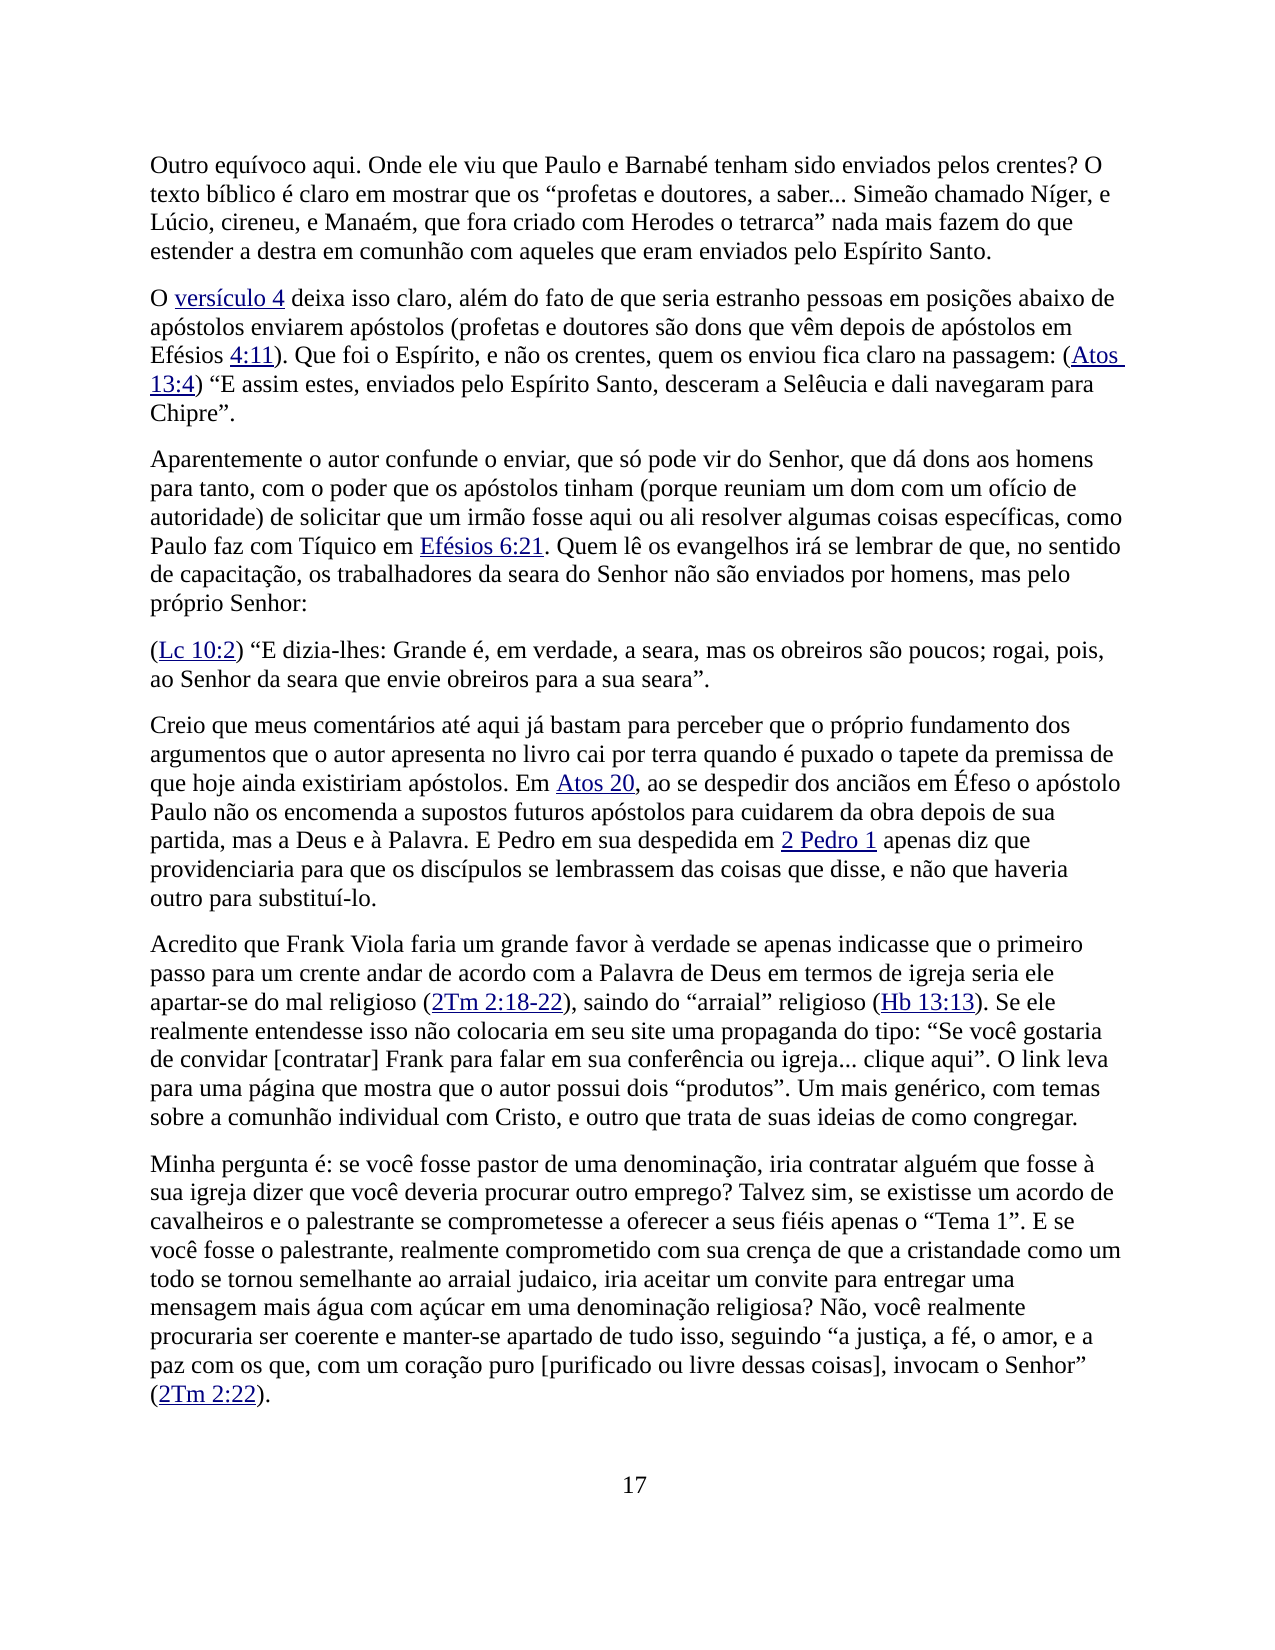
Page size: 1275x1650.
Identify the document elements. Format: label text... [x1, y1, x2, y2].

text Minha pergunta é: se você fosse pastor de uma denominação, iria contratar alguém que fosse à sua igreja dizer que você deveria procurar outro emprego? Talvez sim, se existisse um acordo de cavalheiros e o palestrante se comprometesse a oferecer a seus fiéis apenas o “Tema 1”. E se você fosse o palestrante, realmente comprometido com sua crença de que a cristandade como um todo se tornou semelhante ao arraial judaico, iria aceitar um convite para entregar uma mensagem mais água com açúcar em uma denominação religiosa? Não, você realmente procuraria ser coerente e manter-se apartado de tudo isso, seguindo “a justiça, a fé, o amor, e a paz com os que, com um coração puro [purificado ou livre dessas coisas], invocam o Senhor” (2Tm 2:22). [150, 1149, 1125, 1407]
text O versículo 4 deixa isso claro, além do fato de que seria estranho pessoas em posições abaixo de apóstolos enviarem apóstolos (profetas e doutores são dons que vêm depois de apóstolos em Efésios 4:11). Que foi o Espírito, e não os crentes, quem os enviou fica claro na passagem: (Atos 13:4) “E assim estes, enviados pelo Espírito Santo, desceram a Selêucia e dali navegaram para Chipre”. [150, 283, 1125, 427]
text Creio que meus comentários até aqui já bastam para perceber que o próprio fundamento dos argumentos que o autor apresenta no livro cai por terra quando é puxado o tapete da premissa de que hoje ainda existiriam apóstolos. Em Atos 20, ao se despedir dos anciãos em Éfeso o apóstolo Paulo não os encomenda a supostos futuros apóstolos para cuidarem da obra depois de sua partida, mas a Deus e à Palavra. E Pedro em sua despedida em 2 Pedro 1 apenas diz que providenciaria para que os discípulos se lembrassem das coisas que disse, e não que haveria outro para substituí-lo. [150, 710, 1125, 912]
text Acredito que Frank Viola faria um grande favor à verdade se apenas indicasse que o primeiro passo para um crente andar de acordo com a Palavra de Deus em termos de igreja seria ele apartar-se do mal religioso (2Tm 2:18-22), saindo do “arraial” religioso (Hb 13:13). Se ele realmente entendesse isso não colocaria em seu site uma propaganda do tipo: “Se você gostaria de convidar [contratar] Frank para falar em sua conferência ou igreja... clique aqui”. O link leva para uma página que mostra que o autor possui dois “produtos”. Um mais genérico, com temas sobre a comunhão individual com Cristo, e outro que trata de suas ideias de como congregar. [150, 929, 1125, 1131]
text (Lc 10:2) “E dizia-lhes: Grande é, em verdade, a seara, mas os obreiros são poucos; rogai, pois, ao Senhor da seara que envie obreiros para a sua seara”. [150, 635, 1125, 692]
text Aparentemente o autor confunde o enviar, que só pode vir do Senhor, que dá dons aos homens para tanto, com o poder que os apóstolos tinham (porque reuniam um dom com um ofício de autoridade) de solicitar que um irmão fosse aqui ou ali resolver algumas coisas específicas, como Paulo faz com Tíquico em Efésios 6:21. Quem lê os evangelhos irá se lembrar de que, no sentido de capacitação, os trabalhadores da seara do Senhor não são enviados por homens, mas pelo próprio Senhor: [150, 444, 1125, 617]
text Outro equívoco aqui. Onde ele viu que Paulo e Barnabé tenham sido enviados pelos crentes? O texto bíblico é claro em mostrar que os “profetas e doutores, a saber... Simeão chamado Níger, e Lúcio, cireneu, e Manaém, que fora criado com Herodes o tetrarca” nada mais fazem do que estender a destra em comunhão com aqueles que eram enviados pelo Espírito Santo. [150, 150, 1125, 265]
